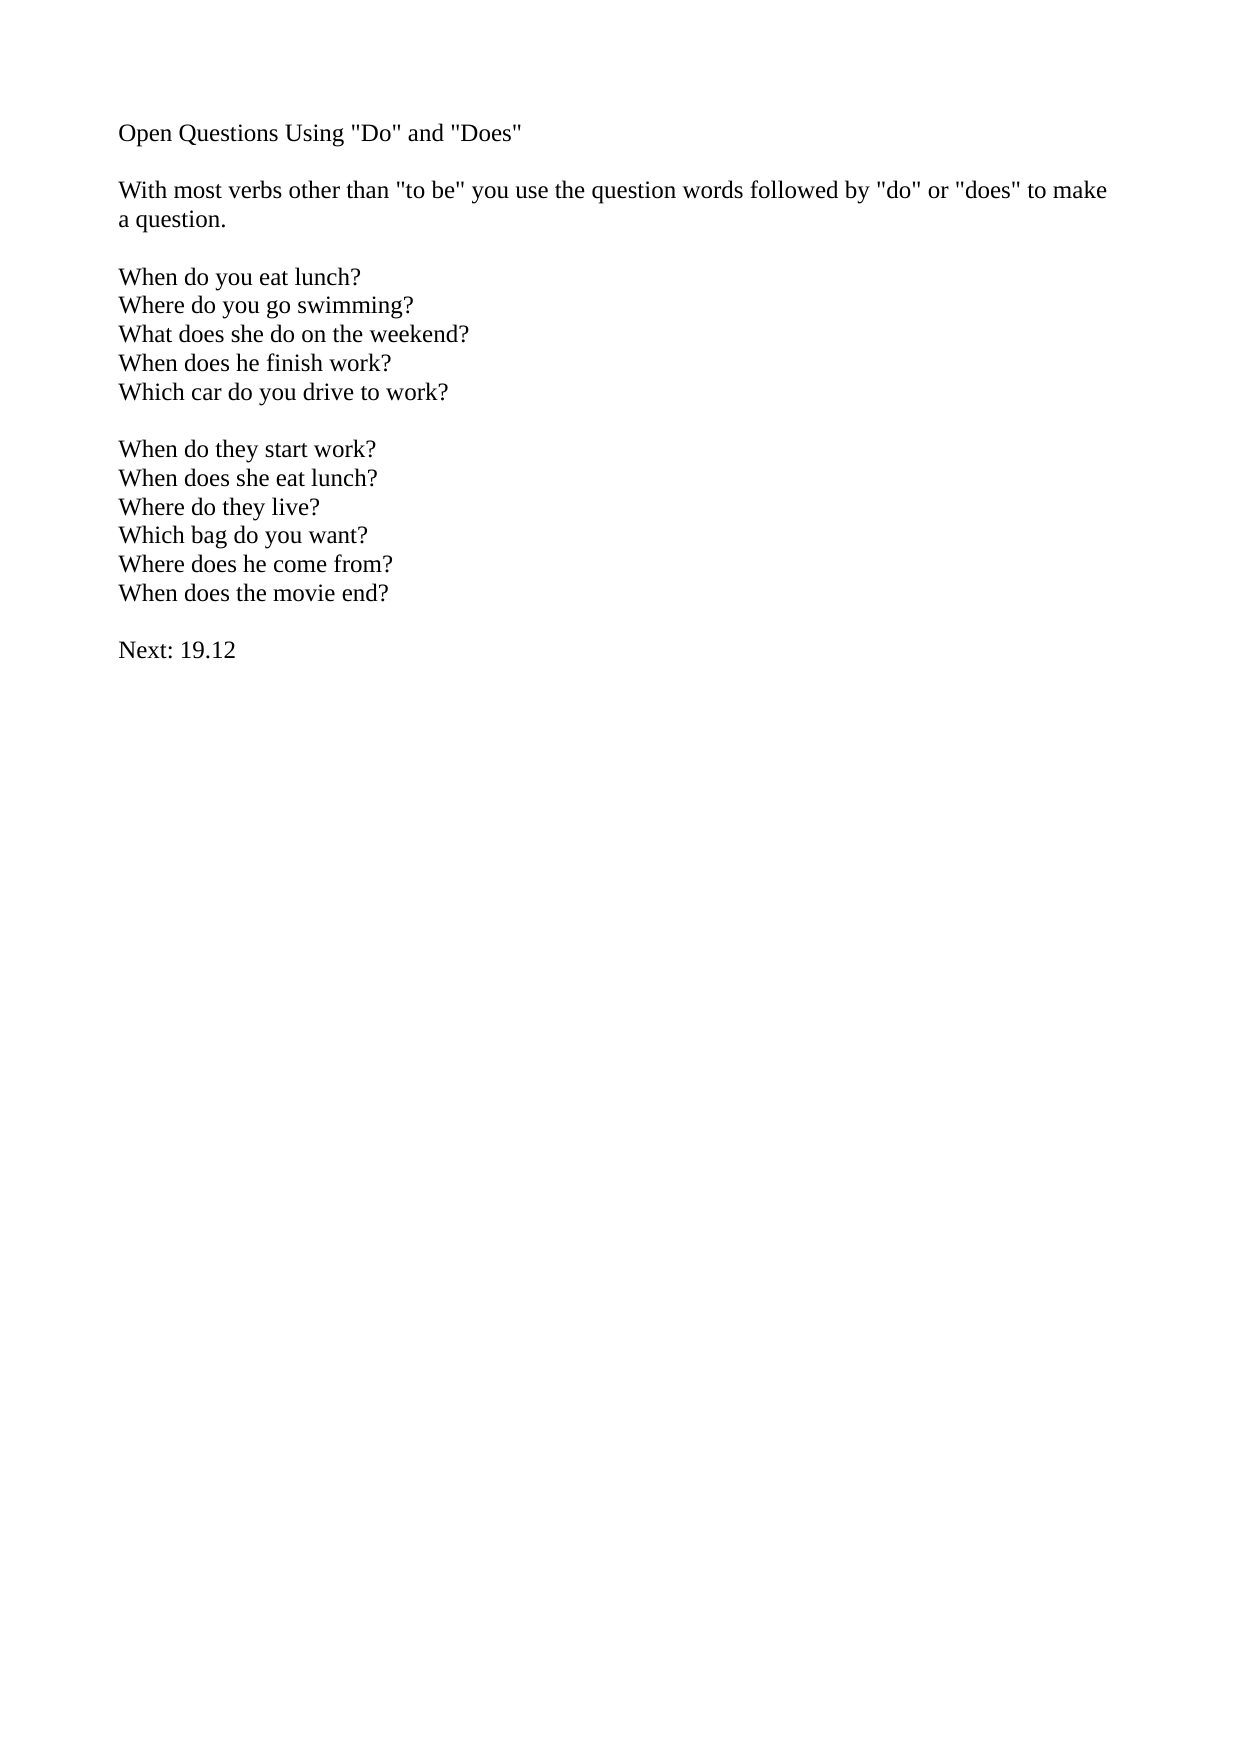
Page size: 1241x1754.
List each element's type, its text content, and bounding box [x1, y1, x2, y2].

text Open Questions Using "Do" and "Does" [118, 118, 1122, 147]
text When do they start work? [118, 434, 1122, 463]
text When does she eat lunch? [118, 463, 1122, 492]
text When do you eat lunch? [118, 262, 1122, 291]
text Which car do you drive to work? [118, 377, 1122, 406]
text Where do you go swimming? [118, 291, 1122, 319]
text What does she do on the weekend? [118, 319, 1122, 348]
text Where do they live? [118, 492, 1122, 521]
text Where does he come from? [118, 549, 1122, 578]
text When does he finish work? [118, 348, 1122, 377]
text With most verbs other than "to be" you use the question words followed by "do" or "does" to make a question. [118, 176, 1122, 233]
text When does the movie end? [118, 578, 1122, 607]
text Next: 19.12 [118, 636, 1122, 664]
text Which bag do you want? [118, 521, 1122, 549]
